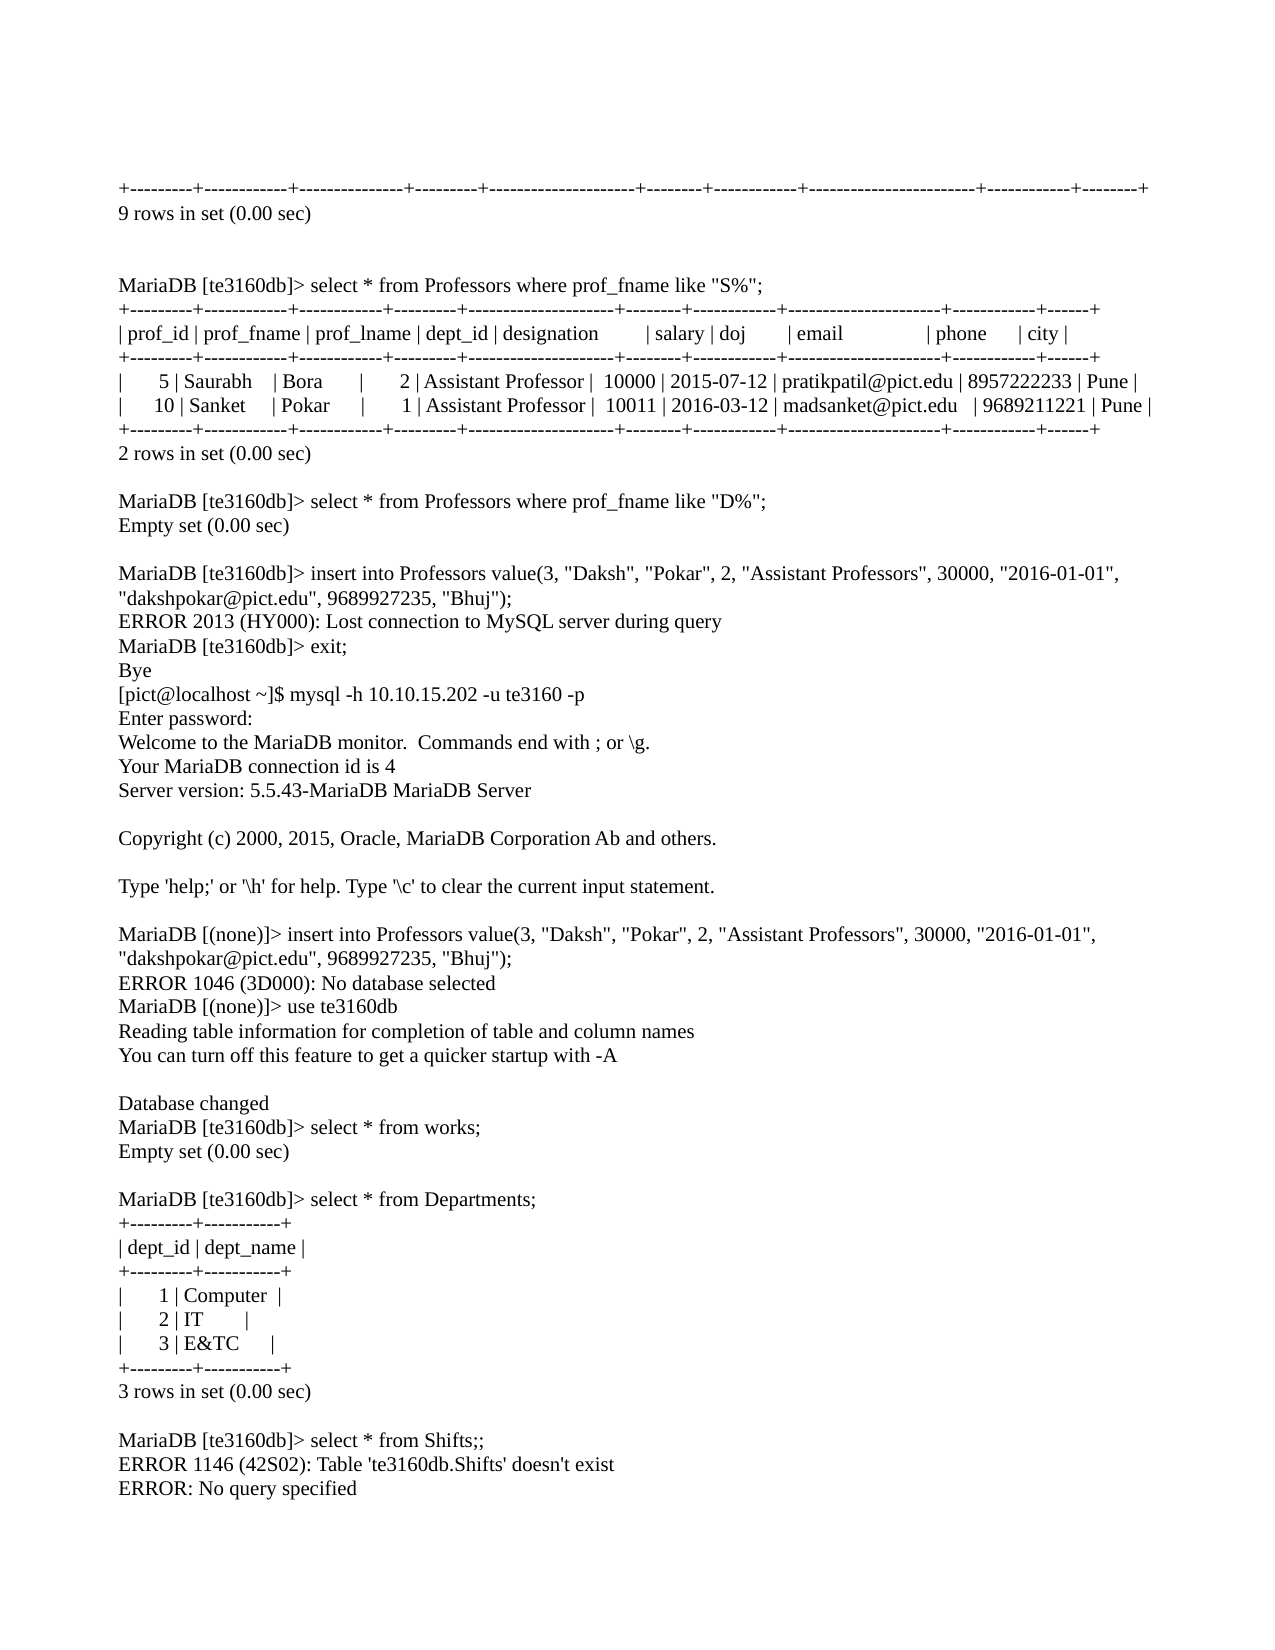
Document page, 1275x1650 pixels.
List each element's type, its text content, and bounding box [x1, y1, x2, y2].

text | dept_id | dept_name | [118, 1235, 1157, 1259]
text MariaDB [te3160db]> select * from works; [118, 1115, 1157, 1139]
text | 3 | E&TC | [118, 1331, 1157, 1355]
text Your MariaDB connection id is 4 [118, 754, 1157, 778]
text MariaDB [(none)]> insert into Professors value(3, "Daksh", "Pokar", 2, "Assistant Professors", 30000, "2016-01-01", "dakshpokar@pict.edu", 9689927235, "Bhuj"); [118, 922, 1157, 970]
text MariaDB [(none)]> use te3160db [118, 994, 1157, 1018]
text +---------+-----------+ [118, 1355, 1157, 1379]
text [pict@localhost ~]$ mysql -h 10.10.15.202 -u te3160 -p [118, 682, 1157, 706]
text MariaDB [te3160db]> insert into Professors value(3, "Daksh", "Pokar", 2, "Assistant Professors", 30000, "2016-01-01", "dakshpokar@pict.edu", 9689927235, "Bhuj"); [118, 561, 1157, 609]
text ERROR 1046 (3D000): No database selected [118, 970, 1157, 994]
text MariaDB [te3160db]> select * from Shifts;; [118, 1428, 1157, 1452]
text Copyright (c) 2000, 2015, Oracle, MariaDB Corporation Ab and others. [118, 826, 1157, 850]
text | prof_id | prof_fname | prof_lname | dept_id | designation | salary | doj | email | phone | city | [118, 321, 1157, 345]
text | 5 | Saurabh | Bora | 2 | Assistant Professor | 10000 | 2015-07-12 | pratikpatil@pict.edu | 8957222233 | Pune | [118, 369, 1157, 393]
text 9 rows in set (0.00 sec) [118, 200, 1157, 224]
text +---------+------------+------------+---------+---------------------+--------+------------+----------------------+------------+------+ [118, 417, 1157, 441]
text Server version: 5.5.43-MariaDB MariaDB Server [118, 778, 1157, 802]
text +---------+-----------+ [118, 1259, 1157, 1283]
text Empty set (0.00 sec) [118, 513, 1157, 537]
text ERROR 1146 (42S02): Table 'te3160db.Shifts' doesn't exist [118, 1452, 1157, 1476]
text Type 'help;' or '\h' for help. Type '\c' to clear the current input statement. [118, 874, 1157, 898]
text MariaDB [te3160db]> select * from Professors where prof_fname like "S%"; [118, 273, 1157, 297]
text +---------+-----------+ [118, 1211, 1157, 1235]
text +---------+------------+------------+---------+---------------------+--------+------------+----------------------+------------+------+ [118, 297, 1157, 321]
text | 2 | IT | [118, 1307, 1157, 1331]
text Enter password: [118, 706, 1157, 730]
text MariaDB [te3160db]> select * from Professors where prof_fname like "D%"; [118, 489, 1157, 513]
text ERROR 2013 (HY000): Lost connection to MySQL server during query [118, 609, 1157, 633]
text Empty set (0.00 sec) [118, 1139, 1157, 1163]
text MariaDB [te3160db]> exit; [118, 633, 1157, 658]
text | 1 | Computer | [118, 1283, 1157, 1307]
text Database changed [118, 1091, 1157, 1115]
text | 10 | Sanket | Pokar | 1 | Assistant Professor | 10011 | 2016-03-12 | madsanket@pict.edu | 9689211221 | Pune | [118, 393, 1157, 417]
text 3 rows in set (0.00 sec) [118, 1379, 1157, 1403]
text ERROR: No query specified [118, 1476, 1157, 1500]
text 2 rows in set (0.00 sec) [118, 441, 1157, 465]
text Welcome to the MariaDB monitor. Commands end with ; or \g. [118, 730, 1157, 754]
text Reading table information for completion of table and column names [118, 1018, 1157, 1043]
text +---------+------------+------------+---------+---------------------+--------+------------+----------------------+------------+------+ [118, 345, 1157, 369]
text Bye [118, 658, 1157, 682]
text You can turn off this feature to get a quicker startup with -A [118, 1043, 1157, 1067]
text +---------+------------+---------------+---------+---------------------+--------+------------+------------------------+------------+--------+ [118, 176, 1157, 200]
text MariaDB [te3160db]> select * from Departments; [118, 1187, 1157, 1211]
